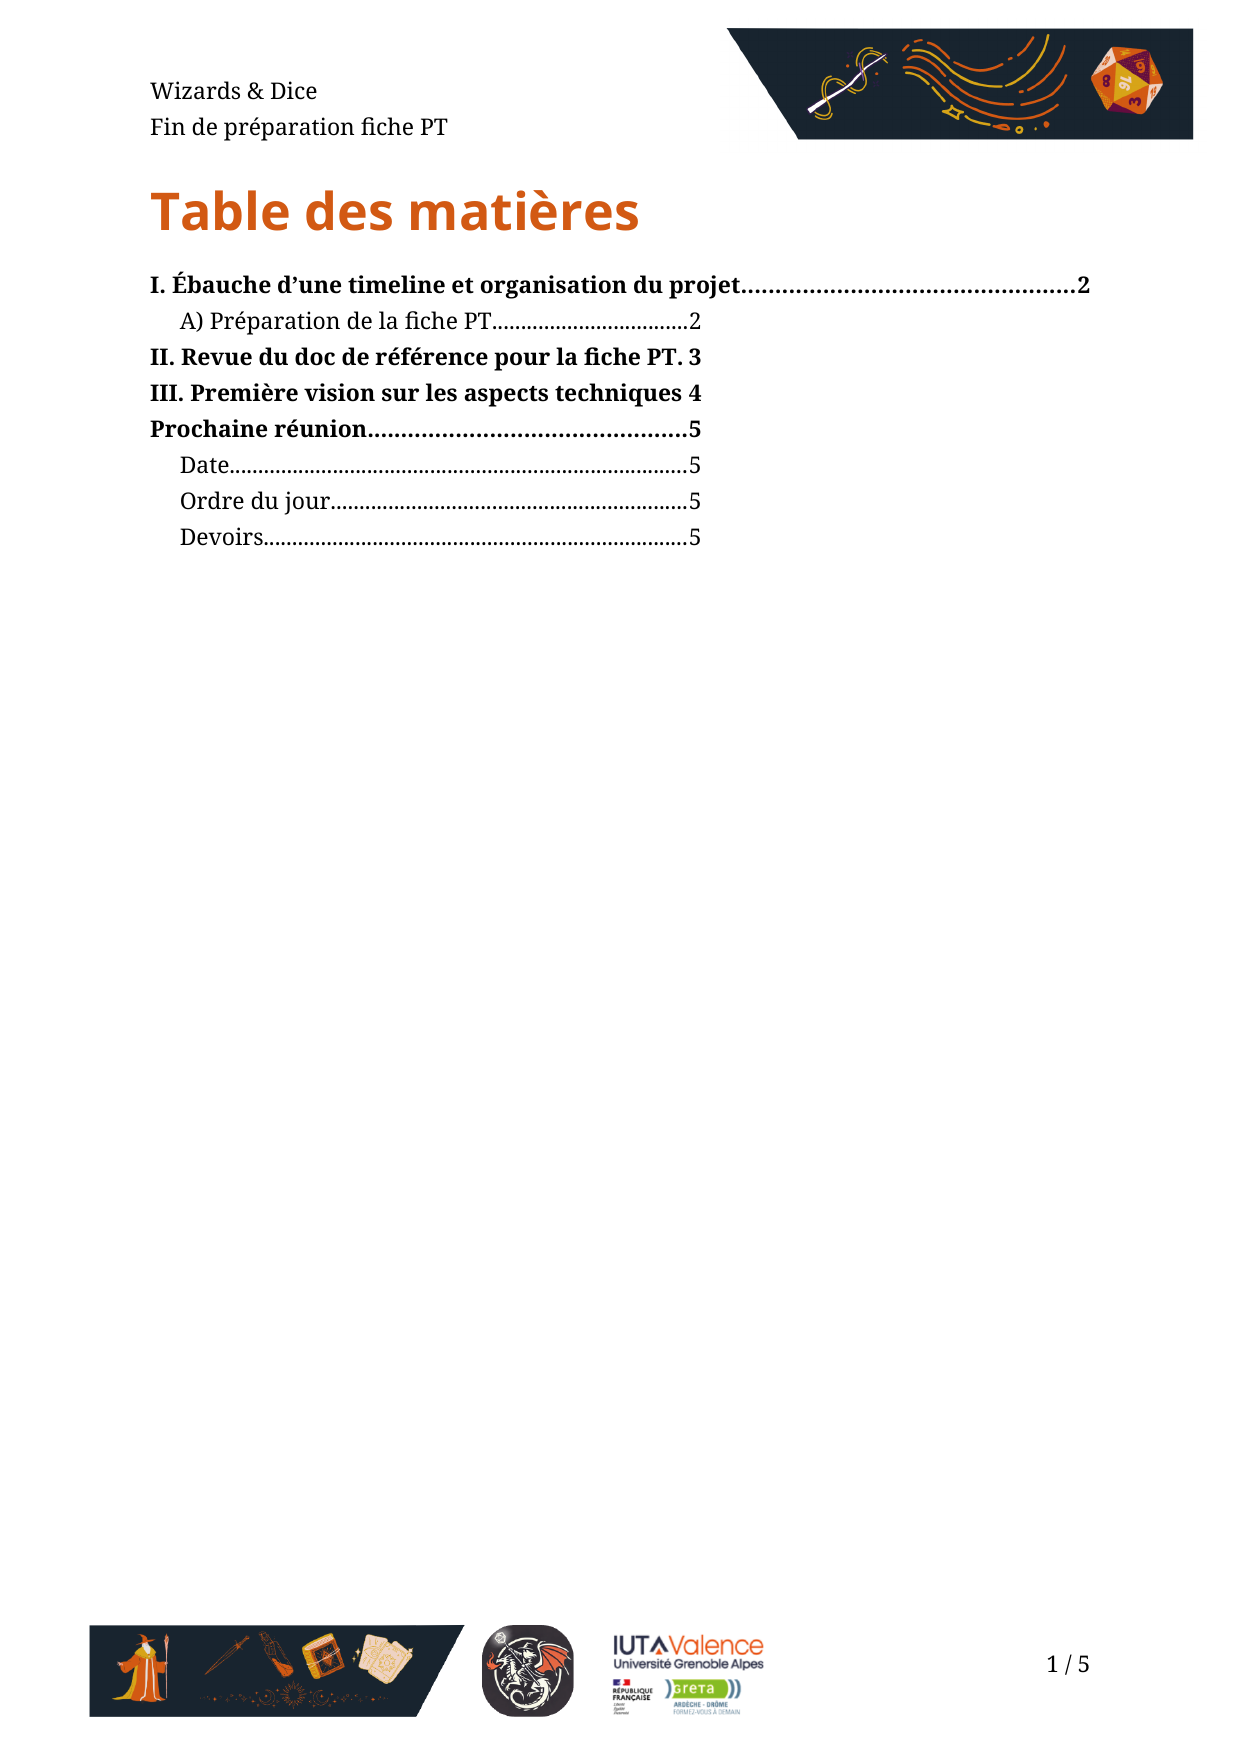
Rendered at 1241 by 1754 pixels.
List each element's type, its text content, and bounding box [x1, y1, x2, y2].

text Devoirs 5 [179, 521, 1090, 552]
text A) Préparation de la fiche PT 2 [179, 305, 1090, 336]
text I. Ébauche d’une timeline et organisation du projet 2 [150, 269, 1090, 300]
text III. Première vision sur les aspects techniques 4 [150, 377, 1090, 408]
text Prochaine réunion 5 [150, 413, 1090, 444]
text Ordre du jour 5 [179, 485, 1090, 516]
picture [720, 18, 1208, 153]
text II. Revue du doc de référence pour la fiche PT 3 [150, 341, 1090, 372]
text Date 5 [179, 449, 1090, 480]
subtitle Table des matières [150, 175, 1090, 246]
picture [81, 1614, 788, 1726]
